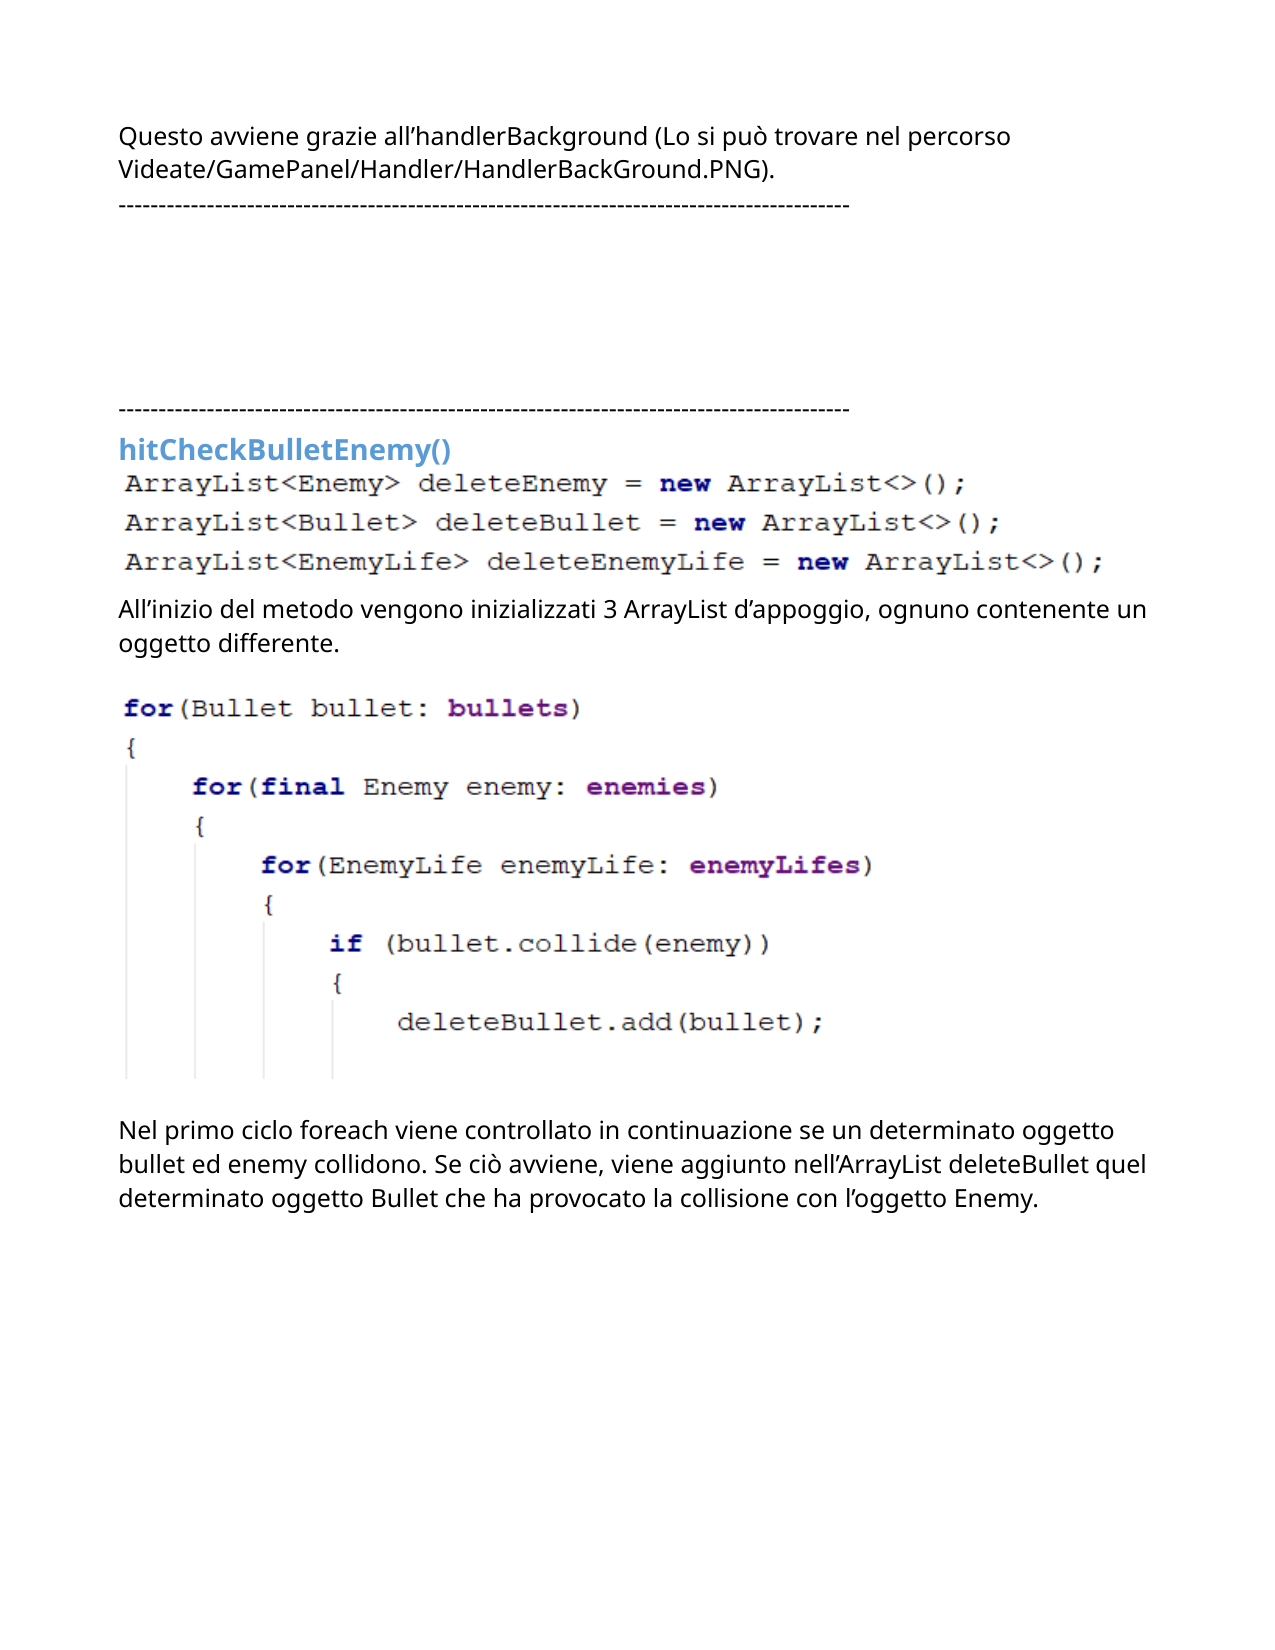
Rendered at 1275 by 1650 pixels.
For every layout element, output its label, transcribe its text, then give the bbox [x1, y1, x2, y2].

text All’inizio del metodo vengono inizializzati 3 ArrayList d’appoggio, ognuno contenente un oggetto differente. [118, 592, 1157, 660]
subtitle hitCheckBulletEnemy() [118, 429, 1157, 468]
text ------------------------------------------------------------------------------------------- [118, 391, 1157, 425]
text Questo avviene grazie all’handlerBackground (Lo si può trovare nel percorso Videate/GamePanel/Handler/HandlerBackGround.PNG). [118, 118, 1157, 186]
text ------------------------------------------------------------------------------------------- [118, 186, 1157, 220]
text Nel primo ciclo foreach viene controllato in continuazione se un determinato oggetto bullet ed enemy collidono. Se ciò avviene, viene aggiunto nell’ArrayList deleteBullet quel determinato oggetto Bullet che ha provocato la collisione con l’oggetto Enemy. [118, 1113, 1157, 1215]
